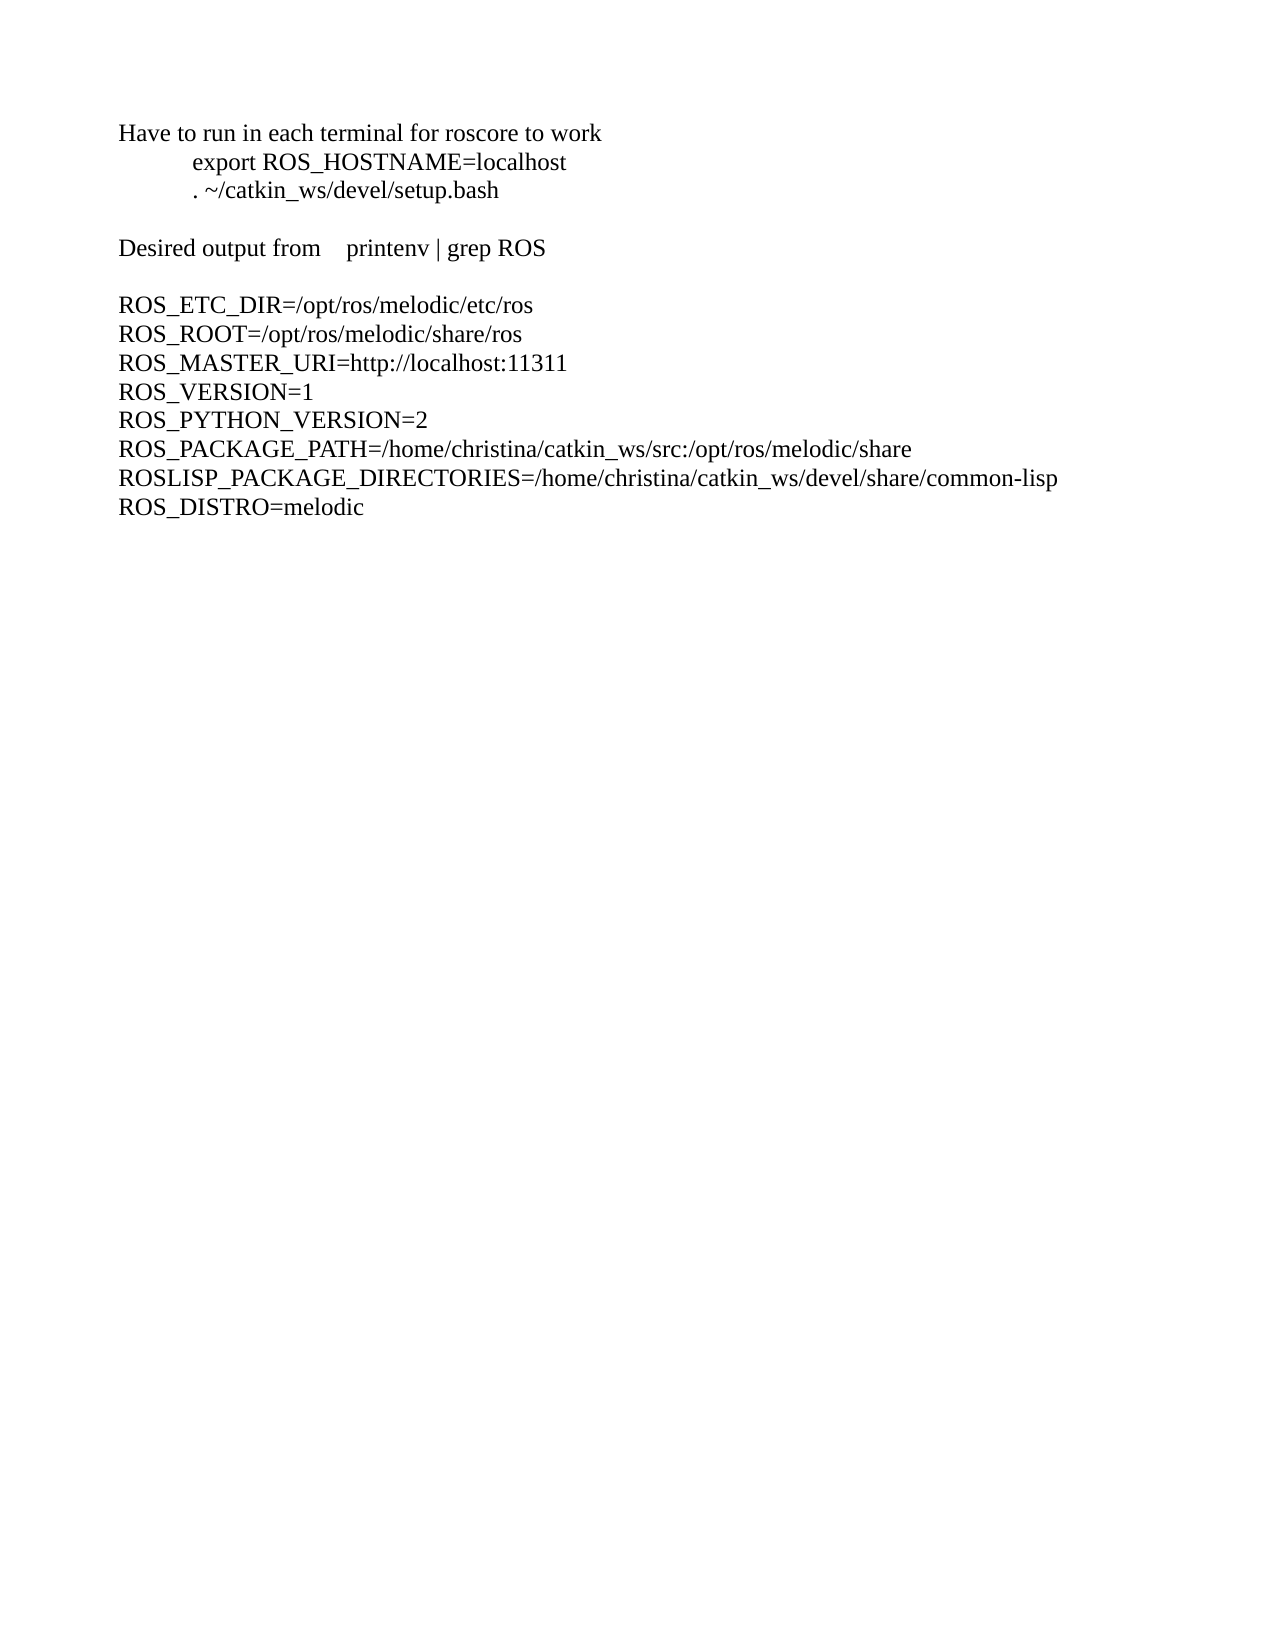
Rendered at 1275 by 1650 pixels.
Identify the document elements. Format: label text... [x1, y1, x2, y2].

text ROS_DISTRO=melodic [118, 492, 1157, 521]
text ROS_MASTER_URI=http://localhost:11311 [118, 348, 1157, 377]
text Desired output from printenv | grep ROS [118, 233, 1157, 262]
text ROS_PACKAGE_PATH=/home/christina/catkin_ws/src:/opt/ros/melodic/share [118, 434, 1157, 463]
text ROSLISP_PACKAGE_DIRECTORIES=/home/christina/catkin_ws/devel/share/common-lisp [118, 463, 1157, 492]
text ROS_ROOT=/opt/ros/melodic/share/ros [118, 319, 1157, 348]
text ROS_ETC_DIR=/opt/ros/melodic/etc/ros [118, 291, 1157, 319]
text ROS_PYTHON_VERSION=2 [118, 406, 1157, 434]
text . ~/catkin_ws/devel/setup.bash [118, 176, 1157, 204]
text export ROS_HOSTNAME=localhost [118, 147, 1157, 176]
text Have to run in each terminal for roscore to work [118, 118, 1157, 147]
text ROS_VERSION=1 [118, 377, 1157, 406]
